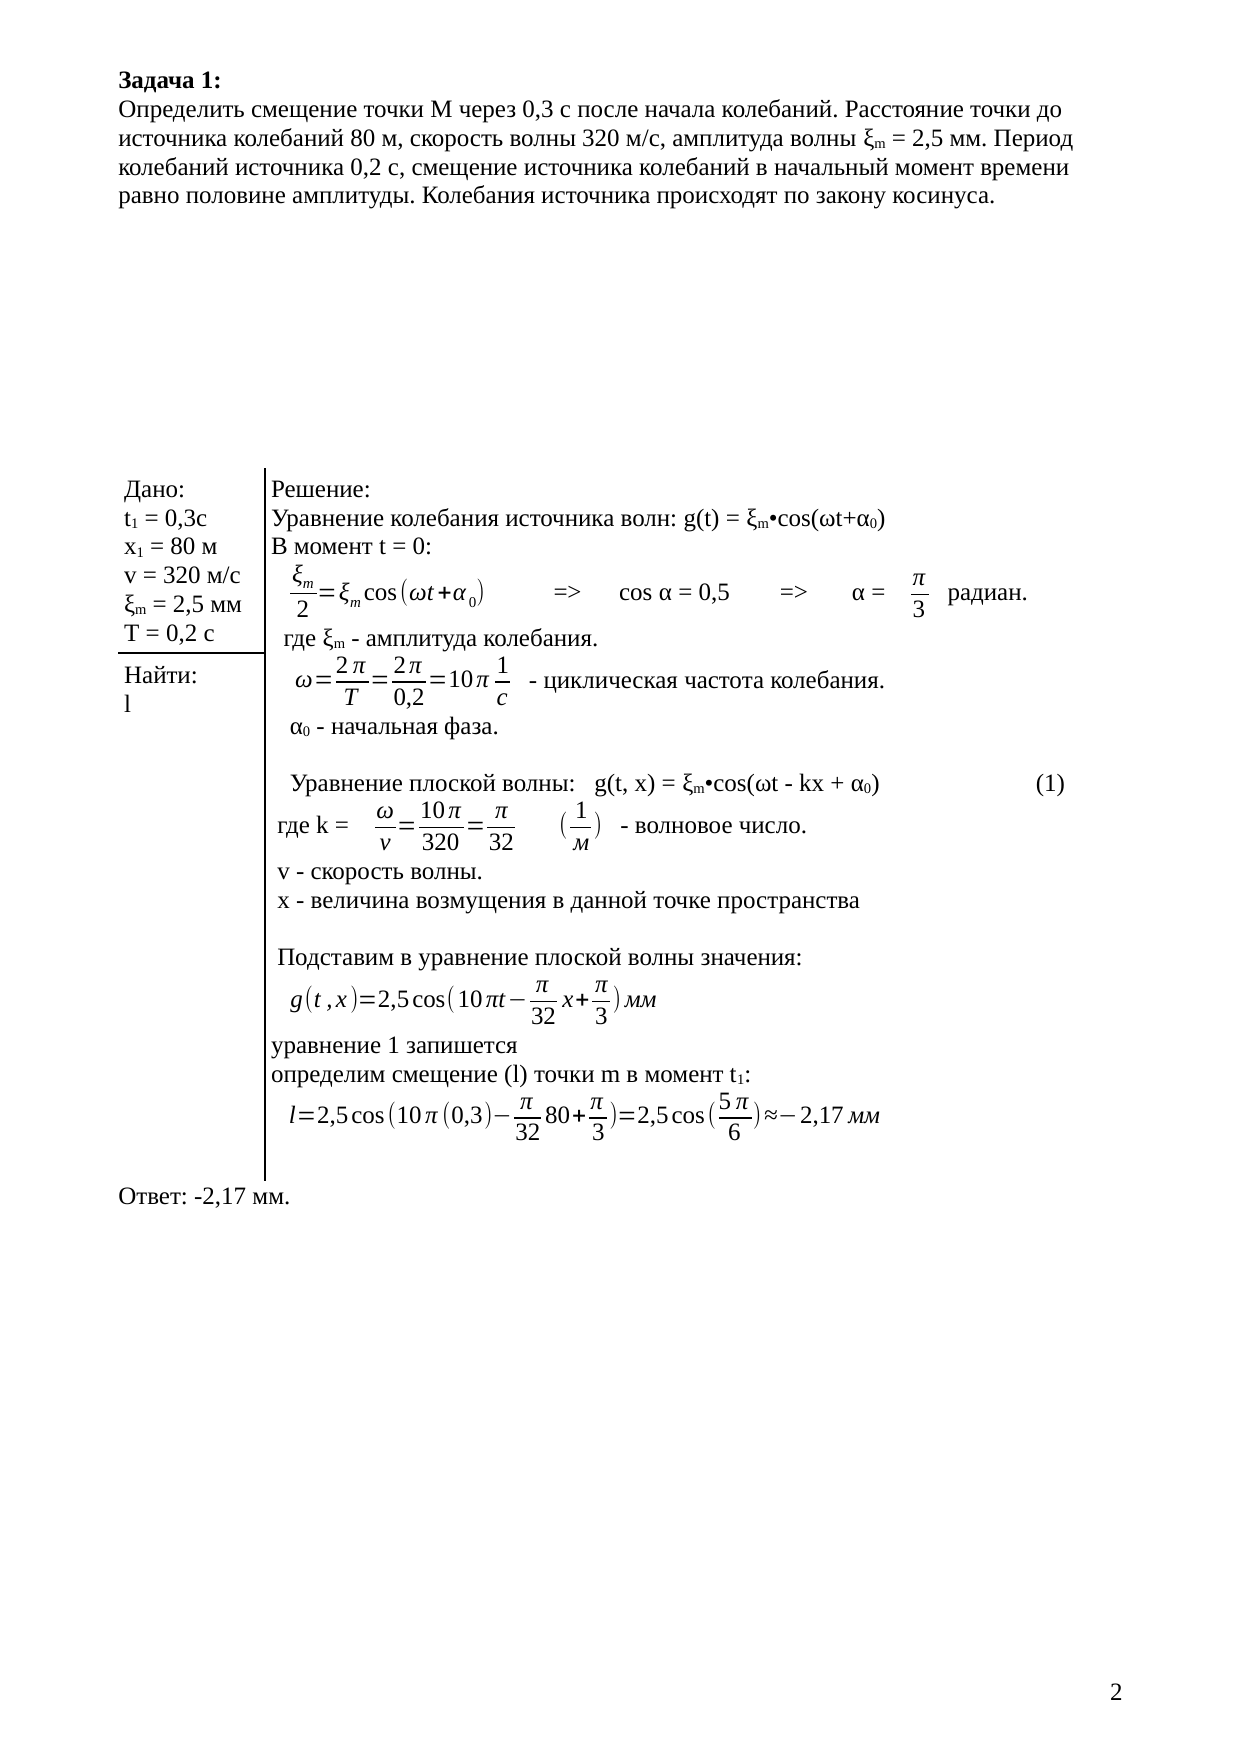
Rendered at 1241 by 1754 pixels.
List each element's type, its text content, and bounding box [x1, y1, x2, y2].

text Ответ: -2,17 мм. [118, 1181, 1122, 1210]
table_header Решение: Уравнение колебания источника волн: g(t) = ξm•cos(ωt+α0) В момент t = 0: => cos α = 0,5 => α = радиан. где ξm - амплитуда колебания. - циклическая частота колебания. α0 - начальная фаза. Уравнение плоской волны: g(t, x) = ξm•cos(ωt - kx + α0) (1) где k = - волновое число. v - скорость волны. x - величина возмущения в данной точке пространства Подставим в уравнение плоской волны значения: уравнение 1 запишется определим смещение (l) точки m в момент t1: [266, 468, 1123, 1181]
text Определить смещение точки М через 0,3 с после начала колебаний. Расстояние точки до источника колебаний 80 м, скорость волны 320 м/с, амплитуда волны ξm = 2,5 мм. Период колебаний источника 0,2 с, смещение источника колебаний в начальный момент времени равно половине амплитуды. Колебания источника происходят по закону косинуса. [118, 94, 1122, 209]
table_cell Найти: l [118, 654, 264, 1181]
text Задача 1: [118, 66, 1122, 94]
table_header Дано: t1 = 0,3с x1 = 80 м v = 320 м/с ξm = 2,5 мм Т = 0,2 с [118, 468, 264, 652]
